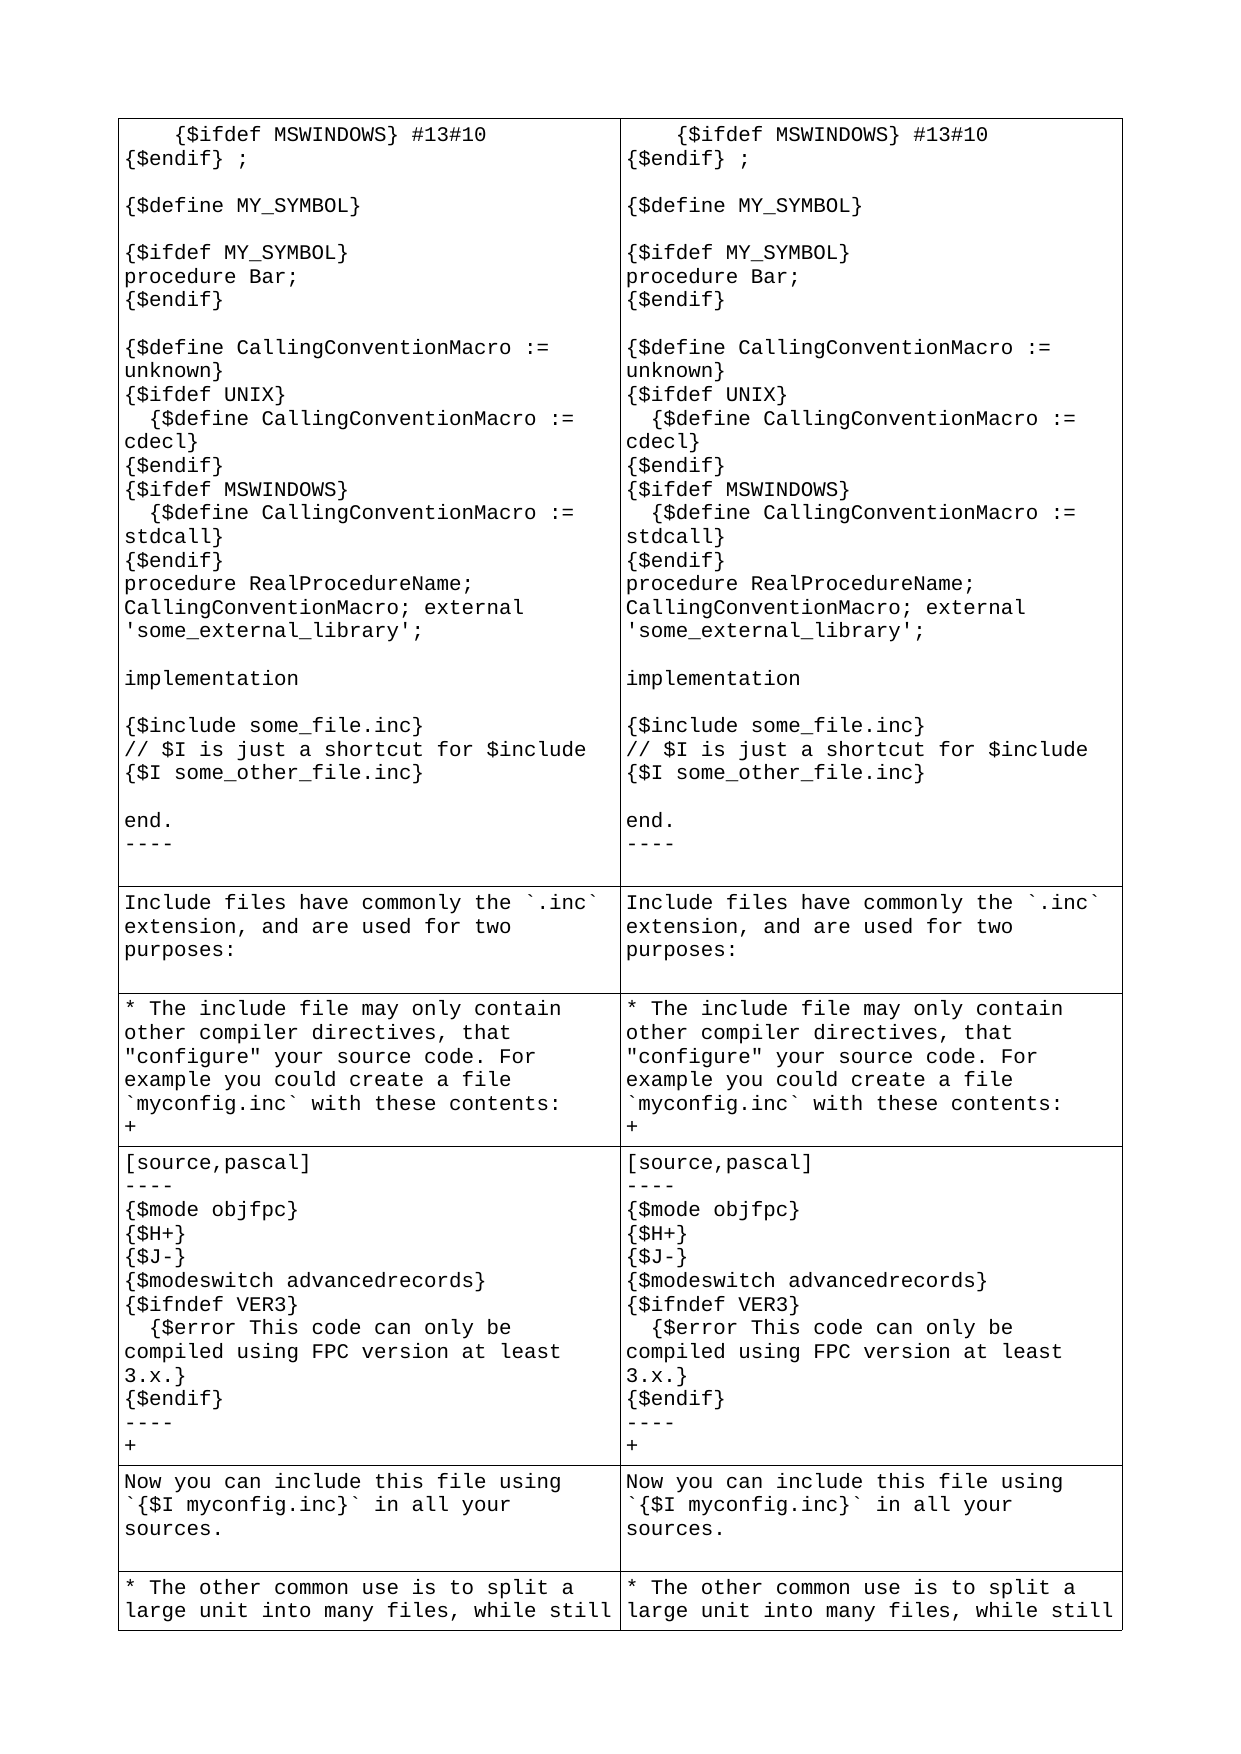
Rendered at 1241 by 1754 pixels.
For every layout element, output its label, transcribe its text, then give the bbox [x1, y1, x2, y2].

table_cell * The other common use is to split a large unit into many files, while still [119, 1572, 620, 1630]
table_cell * The other common use is to split a large unit into many files, while still [621, 1572, 1122, 1630]
table_cell * The include file may only contain other compiler directives, that "configure" your source code. For example you could create a file `myconfig.inc` with these contents: + [119, 994, 620, 1146]
table_cell Now you can include this file using `{$I myconfig.inc}` in all your sources. [119, 1466, 620, 1571]
table_cell Now you can include this file using `{$I myconfig.inc}` in all your sources. [621, 1466, 1122, 1571]
table_cell [source,pascal] ---- {$mode objfpc} {$H+} {$J-} {$modeswitch advancedrecords} {$ifndef VER3} {$error This code can only be compiled using FPC version at least 3.x.} {$endif} ---- + [119, 1147, 620, 1465]
table_cell Include files have commonly the `.inc` extension, and are used for two purposes: [119, 887, 620, 992]
table_cell * The include file may only contain other compiler directives, that "configure" your source code. For example you could create a file `myconfig.inc` with these contents: + [621, 994, 1122, 1146]
table_cell {$ifdef MSWINDOWS} #13#10 {$endif} ; {$define MY_SYMBOL} {$ifdef MY_SYMBOL} procedure Bar; {$endif} {$define CallingConventionMacro := unknown} {$ifdef UNIX} {$define CallingConventionMacro := cdecl} {$endif} {$ifdef MSWINDOWS} {$define CallingConventionMacro := stdcall} {$endif} procedure RealProcedureName; CallingConventionMacro; external 'some_external_library'; implementation {$include some_file.inc} // $I is just a shortcut for $include {$I some_other_file.inc} end. ---- [621, 119, 1122, 886]
table_cell {$ifdef MSWINDOWS} #13#10 {$endif} ; {$define MY_SYMBOL} {$ifdef MY_SYMBOL} procedure Bar; {$endif} {$define CallingConventionMacro := unknown} {$ifdef UNIX} {$define CallingConventionMacro := cdecl} {$endif} {$ifdef MSWINDOWS} {$define CallingConventionMacro := stdcall} {$endif} procedure RealProcedureName; CallingConventionMacro; external 'some_external_library'; implementation {$include some_file.inc} // $I is just a shortcut for $include {$I some_other_file.inc} end. ---- [119, 119, 620, 886]
table_cell [source,pascal] ---- {$mode objfpc} {$H+} {$J-} {$modeswitch advancedrecords} {$ifndef VER3} {$error This code can only be compiled using FPC version at least 3.x.} {$endif} ---- + [621, 1147, 1122, 1465]
table_cell Include files have commonly the `.inc` extension, and are used for two purposes: [621, 887, 1122, 992]
